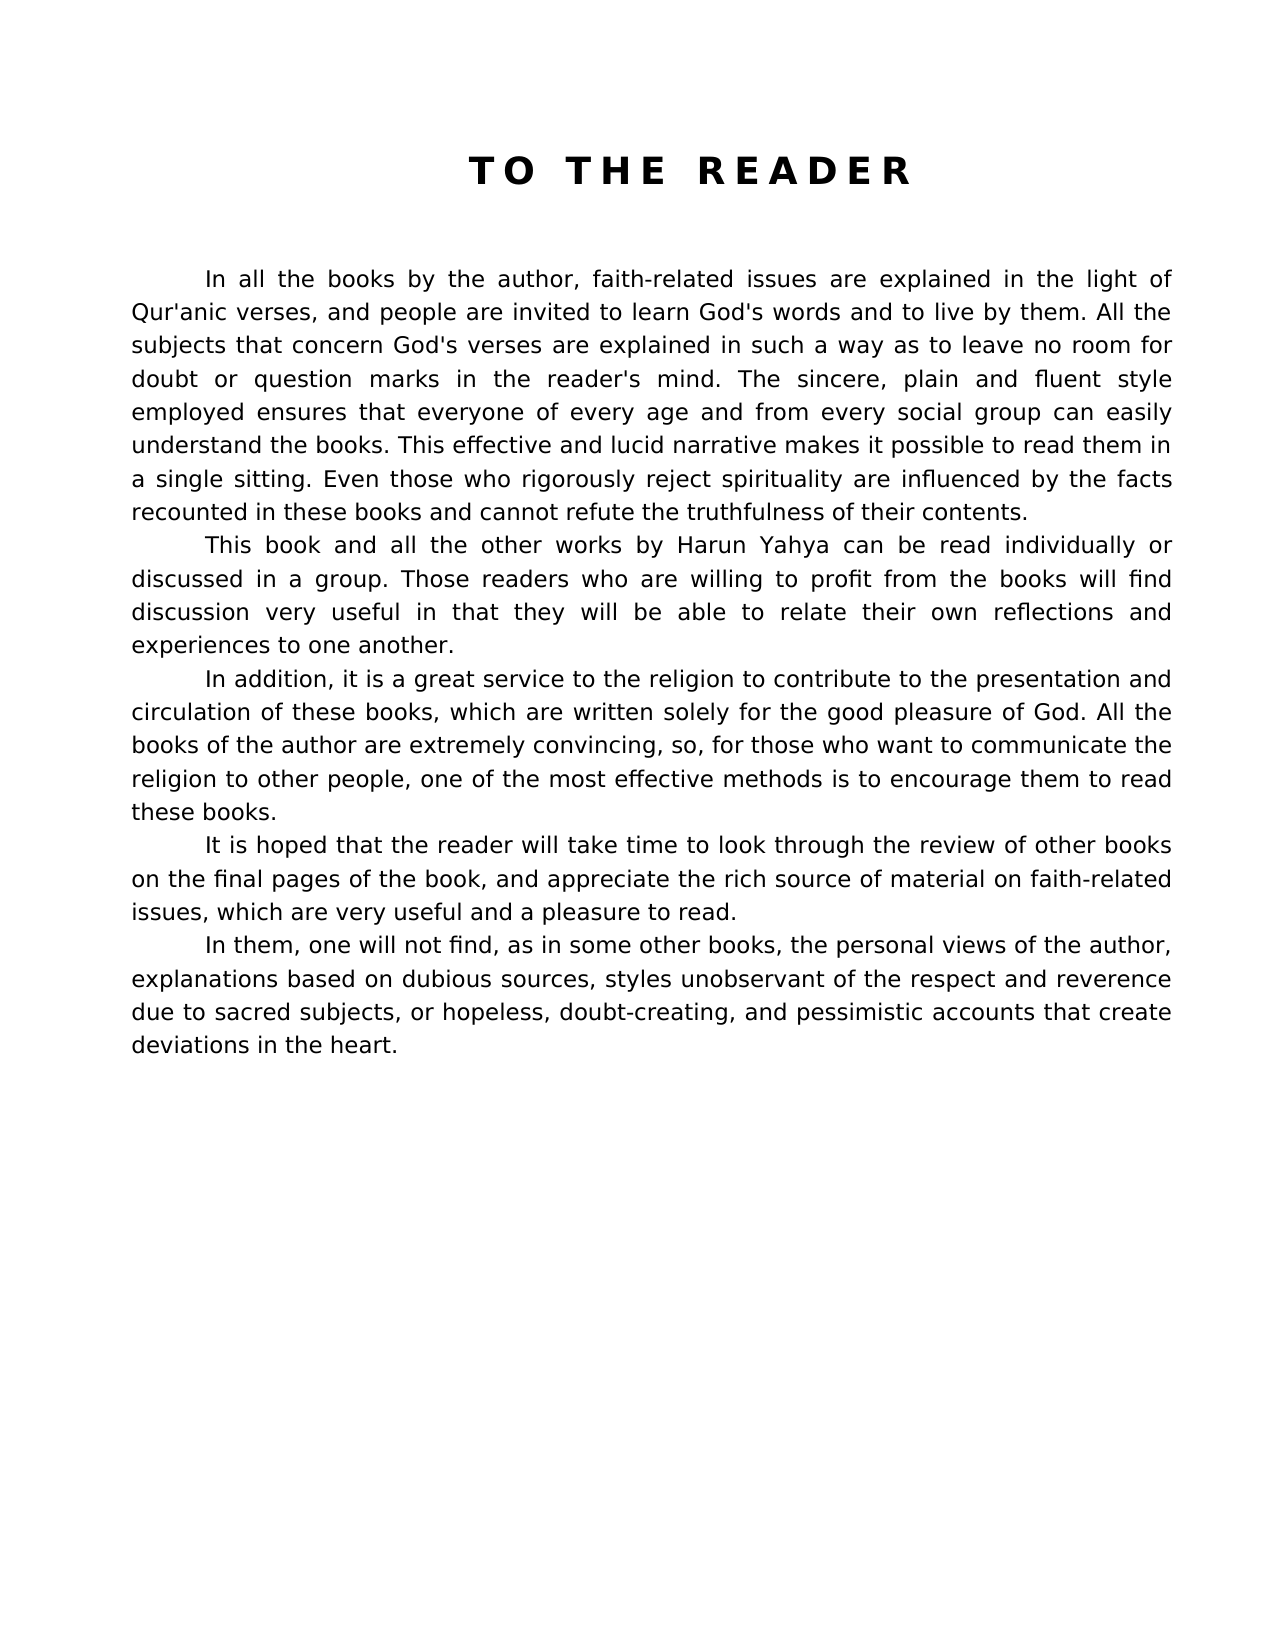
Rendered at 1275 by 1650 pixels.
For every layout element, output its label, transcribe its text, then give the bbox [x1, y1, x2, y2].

text It is hoped that the reader will take time to look through the review of other books on the final pages of the book, and appreciate the rich source of material on faith-related issues, which are very useful and a pleasure to read. [131, 827, 1174, 927]
text In them, one will not find, as in some other books, the personal views of the author, explanations based on dubious sources, styles unobservant of the respect and reverence due to sacred subjects, or hopeless, doubt-creating, and pessimistic accounts that create deviations in the heart. [131, 927, 1174, 1060]
text TO THE READER [131, 150, 1174, 194]
text In addition, it is a great service to the religion to contribute to the presentation and circulation of these books, which are written solely for the good pleasure of God. All the books of the author are extremely convincing, so, for those who want to communicate the religion to other people, one of the most effective methods is to encourage them to read these books. [131, 660, 1174, 827]
text This book and all the other works by Harun Yahya can be read individually or discussed in a group. Those readers who are willing to profit from the books will find discussion very useful in that they will be able to relate their own reflections and experiences to one another. [131, 527, 1174, 660]
text In all the books by the author, faith-related issues are explained in the light of Qur'anic verses, and people are invited to learn God's words and to live by them. All the subjects that concern God's verses are explained in such a way as to leave no room for doubt or question marks in the reader's mind. The sincere, plain and fluent style employed ensures that everyone of every age and from every social group can easily understand the books. This effective and lucid narrative makes it possible to read them in a single sitting. Even those who rigorously reject spirituality are influenced by the facts recounted in these books and cannot refute the truthfulness of their contents. [131, 260, 1174, 527]
